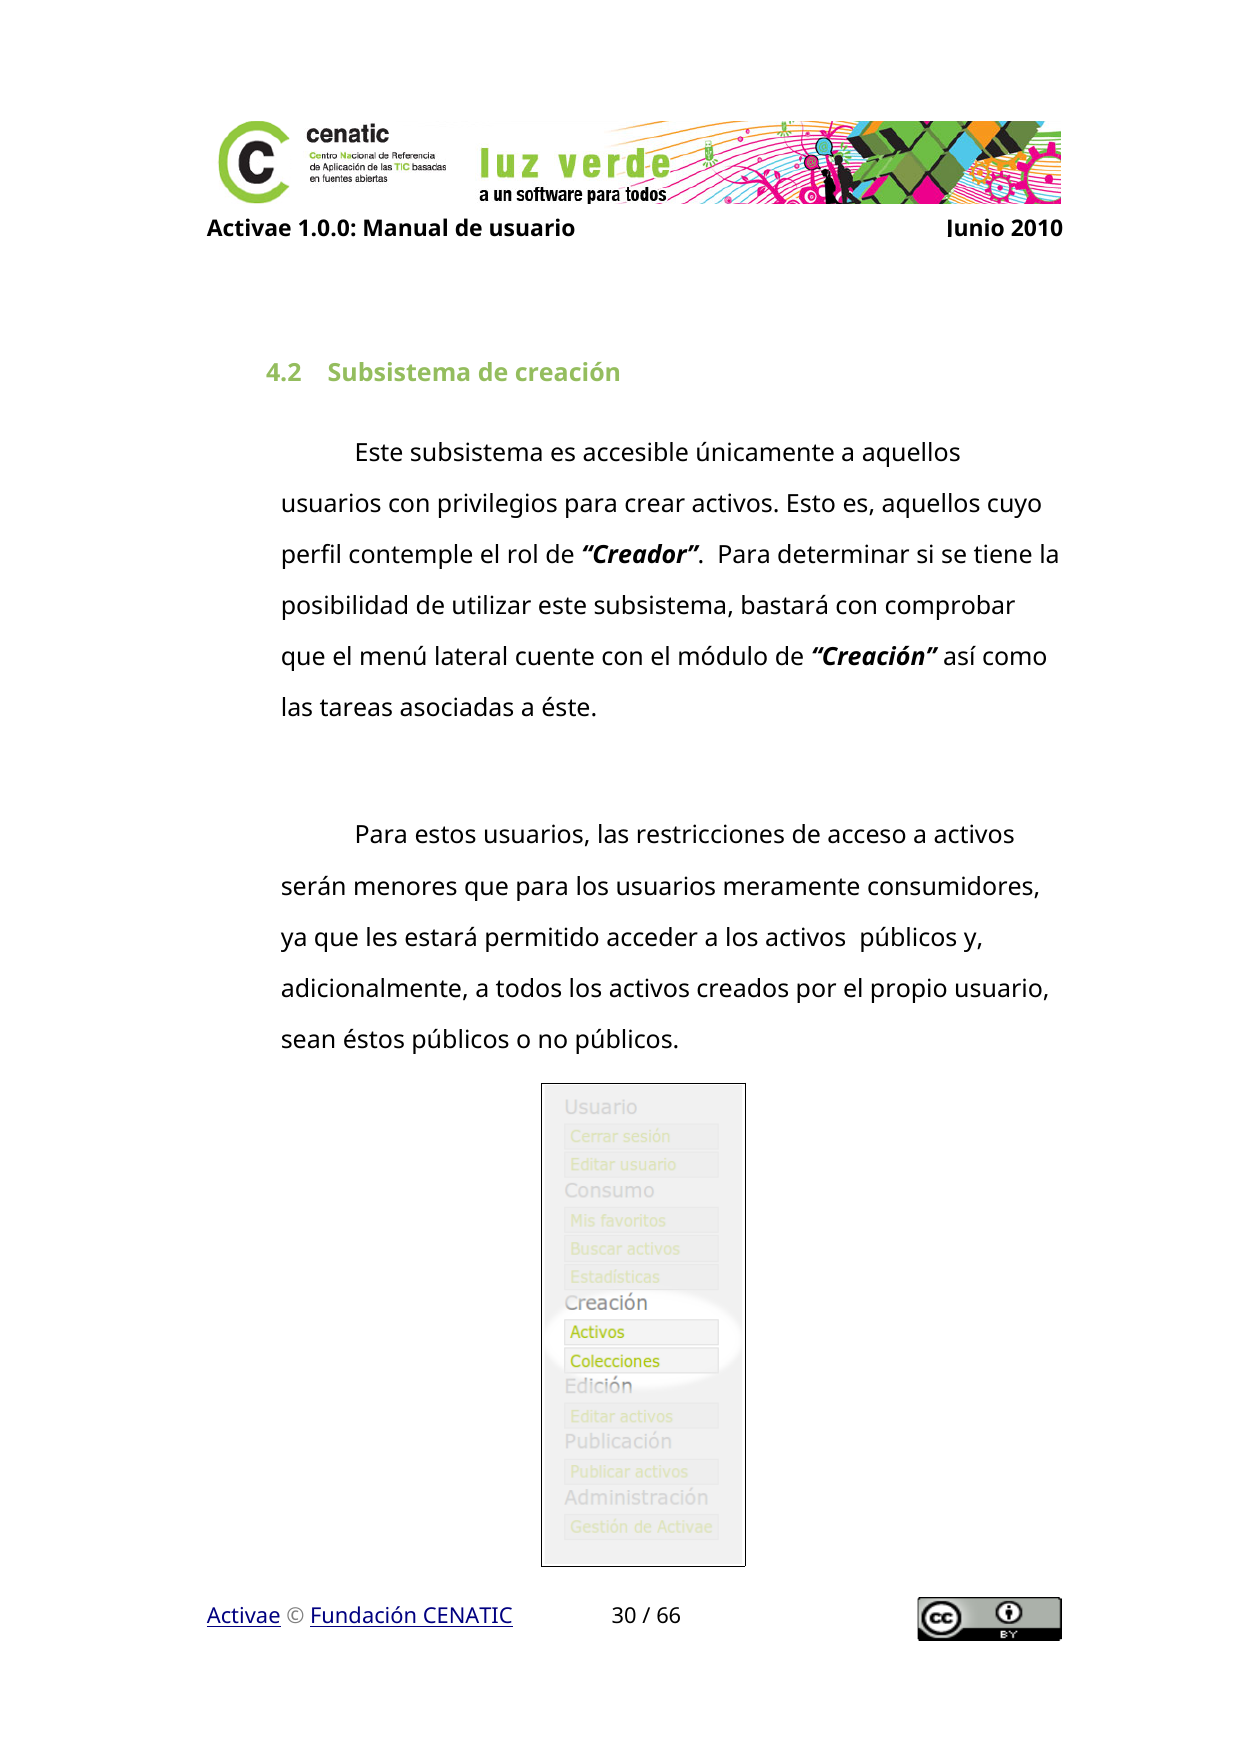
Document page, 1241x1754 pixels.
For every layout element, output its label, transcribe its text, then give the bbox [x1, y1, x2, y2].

text Este subsistema es accesible únicamente a aquellos usuarios con privilegios para crear activos. Esto es, aquellos cuyo perfil contemple el rol de “Creador”. Para determinar si se tiene la posibilidad de utilizar este subsistema, bastará con comprobar que el menú lateral cuente con el módulo de “Creación” así como las tareas asociadas a éste. [281, 435, 1063, 724]
picture [211, 121, 1061, 204]
subtitle Subsistema de creación [207, 354, 1063, 388]
text Para estos usuarios, las restricciones de acceso a activos serán menores que para los usuarios meramente consumidores, ya que les estará permitido acceder a los activos públicos y, adicionalmente, a todos los activos creados por el propio usuario, sean éstos públicos o no públicos. [281, 817, 1063, 1055]
picture [917, 1597, 1062, 1641]
picture [544, 1085, 743, 1564]
